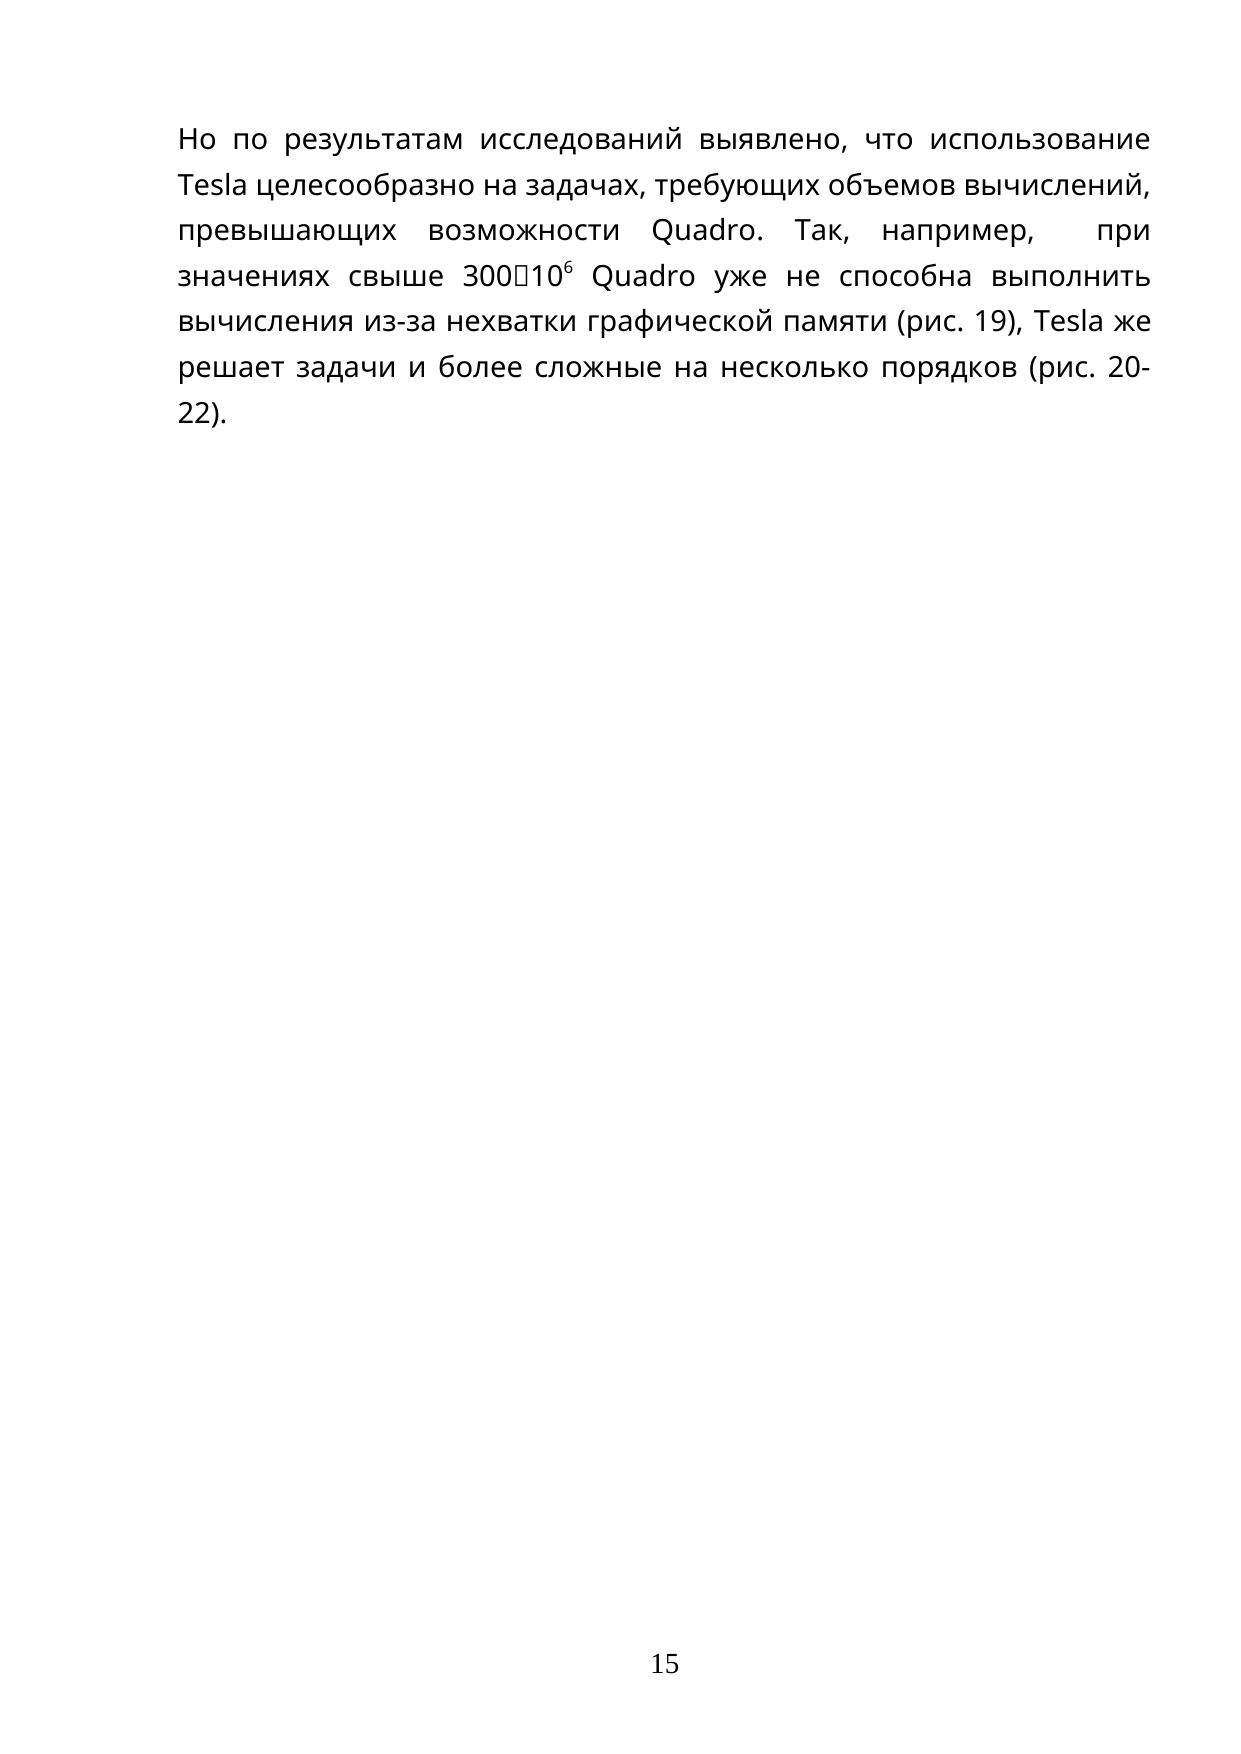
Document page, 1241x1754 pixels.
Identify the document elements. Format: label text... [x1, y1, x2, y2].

text Но по результатам исследований выявлено, что использование Tesla целесообразно на задачах, требующих объемов вычислений, превышающих возможности Quadro. Так, например, при значениях свыше 300106 Quadro уже не способна выполнить вычисления из-за нехватки графической памяти (рис. 19), Tesla же решает задачи и более сложные на несколько порядков (рис. 20-22). [177, 118, 1152, 432]
